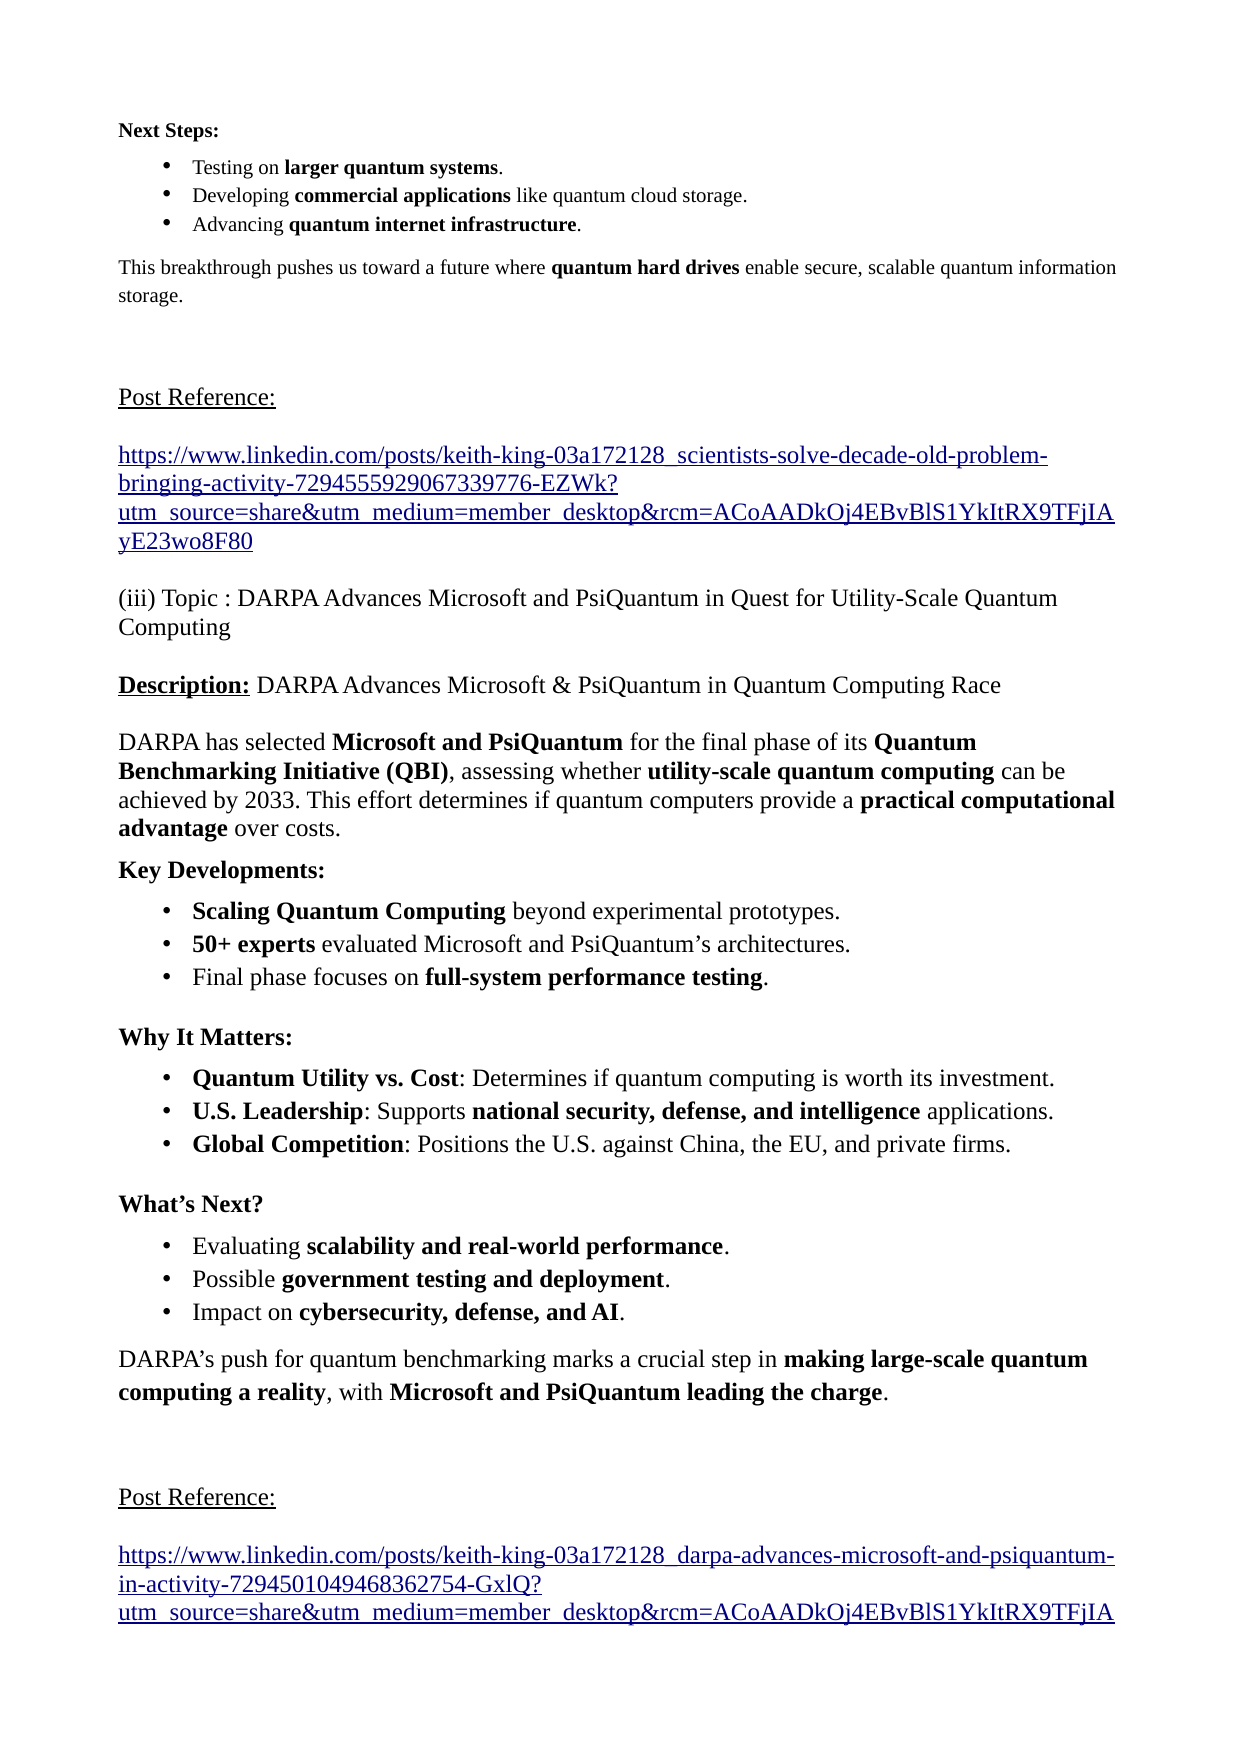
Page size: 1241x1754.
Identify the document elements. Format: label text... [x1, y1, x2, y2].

list Testing on larger quantum systems. [162, 155, 1122, 179]
list Developing commercial applications like quantum cloud storage. [162, 183, 1122, 208]
list Advancing quantum internet infrastructure. [162, 212, 1122, 237]
list U.S. Leadership: Supports national security, defense, and intelligence applications. [162, 1096, 1122, 1125]
subtitle Next Steps: [118, 118, 1122, 142]
subtitle Why It Matters: [118, 1022, 1122, 1051]
list Global Competition: Positions the U.S. against China, the EU, and private firms. [162, 1129, 1122, 1158]
list Possible government testing and deployment. [162, 1264, 1122, 1292]
subtitle What’s Next? [118, 1189, 1122, 1218]
text This breakthrough pushes us toward a future where quantum hard drives enable secure, scalable quantum information storage. [118, 255, 1122, 307]
text Post Reference: https://www.linkedin.com/posts/keith-king-03a172128_scientists-solve-decade-old-problem-bringing-activity-7294555929067339776-EZWk?utm_source=share&utm_medium=member_desktop&rcm=ACoAADkOj4EBvBlS1YkItRX9TFjIAyE23wo8F80 (iii) Topic : DARPA Advances Microsoft and PsiQuantum in Quest for Utility-Scale Quantum Computing Description: DARPA Advances Microsoft & PsiQuantum in Quantum Computing Race DARPA has selected Microsoft and PsiQuantum for the final phase of its Quantum Benchmarking Initiative (QBI), assessing whether utility-scale quantum computing can be achieved by 2033. This effort determines if quantum computers provide a practical computational advantage over costs. [118, 325, 1122, 842]
text DARPA’s push for quantum benchmarking marks a crucial step in making large-scale quantum computing a reality, with Microsoft and PsiQuantum leading the charge. [118, 1344, 1122, 1406]
list Quantum Utility vs. Cost: Determines if quantum computing is worth its investment. [162, 1063, 1122, 1092]
list Final phase focuses on full-system performance testing. [162, 962, 1122, 991]
list Scaling Quantum Computing beyond experimental prototypes. [162, 896, 1122, 925]
text Post Reference: https://www.linkedin.com/posts/keith-king-03a172128_darpa-advances-microsoft-and-psiquantum-in-activity-7294501049468362754-GxlQ?utm_source=share&utm_medium=member_desktop&rcm=ACoAADkOj4EBvBlS1YkItRX9TFjIA [118, 1425, 1122, 1626]
subtitle Key Developments: [118, 855, 1122, 883]
list Impact on cybersecurity, defense, and AI. [162, 1297, 1122, 1326]
list Evaluating scalability and real-world performance. [162, 1231, 1122, 1259]
list 50+ experts evaluated Microsoft and PsiQuantum’s architectures. [162, 929, 1122, 958]
